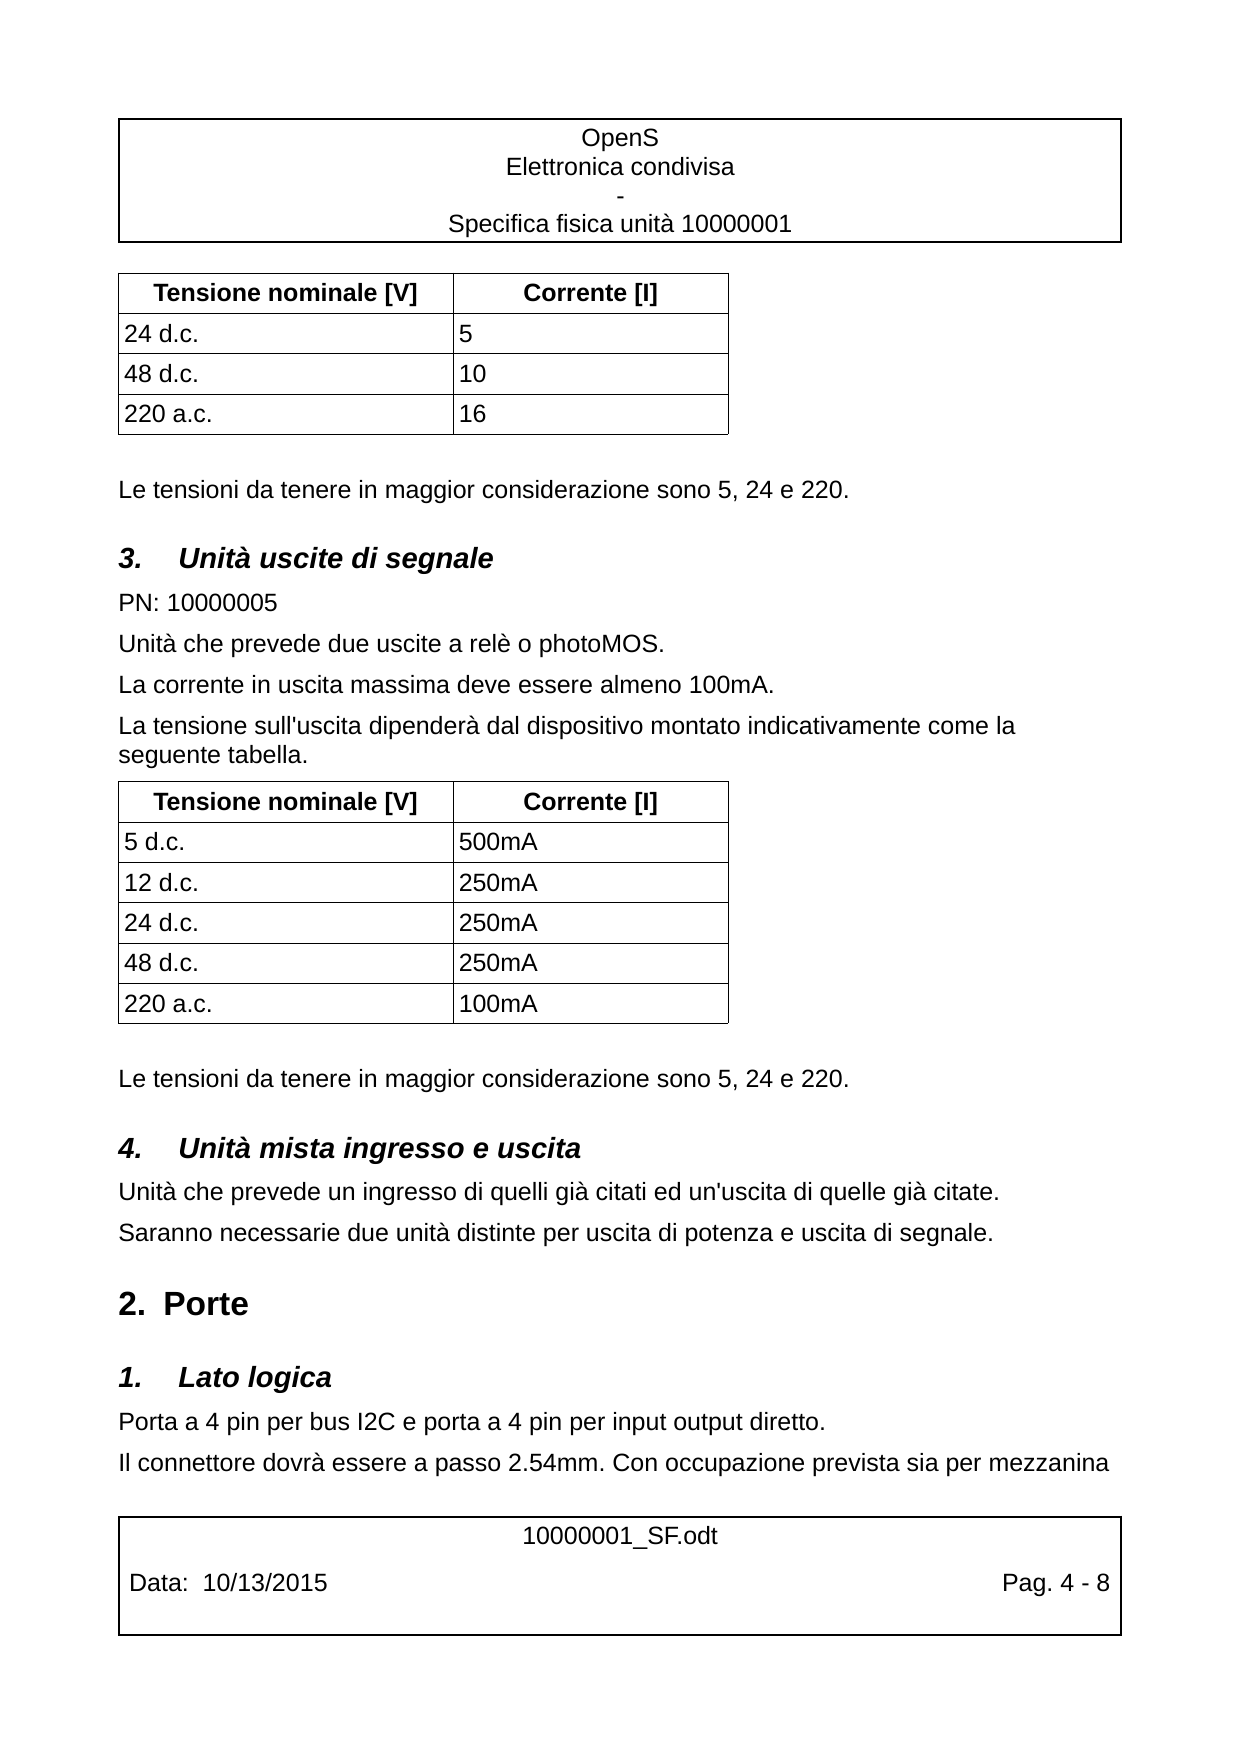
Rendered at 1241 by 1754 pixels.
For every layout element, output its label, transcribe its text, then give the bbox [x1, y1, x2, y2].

table_cell 16 [454, 395, 728, 434]
text Le tensioni da tenere in maggior considerazione sono 5, 24 e 220. [118, 475, 1122, 504]
text La tensione sull'uscita dipenderà dal dispositivo montato indicativamente come la seguente tabella. [118, 711, 1122, 769]
table_cell 10 [454, 354, 728, 393]
table_cell 220 a.c. [119, 984, 453, 1023]
table_cell 250mA [454, 944, 728, 983]
text Il connettore dovrà essere a passo 2.54mm. Con occupazione prevista sia per mezzanina [118, 1448, 1122, 1476]
table_cell 100mA [454, 984, 728, 1023]
table_cell 250mA [454, 863, 728, 902]
table_header Tensione nominale [V] [119, 782, 453, 822]
table_cell 12 d.c. [119, 863, 453, 902]
table_header Corrente [I] [454, 782, 728, 822]
table_cell 5 d.c. [119, 823, 453, 862]
table_cell 48 d.c. [119, 354, 453, 393]
table_cell 500mA [454, 823, 728, 862]
table_cell 48 d.c. [119, 944, 453, 983]
subtitle Porte [118, 1284, 1122, 1323]
subtitle Lato logica [118, 1360, 1122, 1394]
table_header Tensione nominale [V] [119, 274, 453, 313]
table_cell 5 [454, 314, 728, 353]
text Porta a 4 pin per bus I2C e porta a 4 pin per input output diretto. [118, 1406, 1122, 1435]
text Unità che prevede due uscite a relè o photoMOS. [118, 629, 1122, 657]
subtitle Unità mista ingresso e uscita [118, 1131, 1122, 1164]
text Le tensioni da tenere in maggior considerazione sono 5, 24 e 220. [118, 1064, 1122, 1093]
subtitle Unità uscite di segnale [118, 541, 1122, 575]
table_cell 24 d.c. [119, 314, 453, 353]
text Saranno necessarie due unità distinte per uscita di potenza e uscita di segnale. [118, 1218, 1122, 1247]
text Unità che prevede un ingresso di quelli già citati ed un'uscita di quelle già citate. [118, 1177, 1122, 1206]
text La corrente in uscita massima deve essere almeno 100mA. [118, 670, 1122, 699]
table_header Corrente [I] [454, 274, 728, 313]
text PN: 10000005 [118, 587, 1122, 616]
table_cell 220 a.c. [119, 395, 453, 434]
table_cell 250mA [454, 903, 728, 942]
table_cell 24 d.c. [119, 903, 453, 942]
